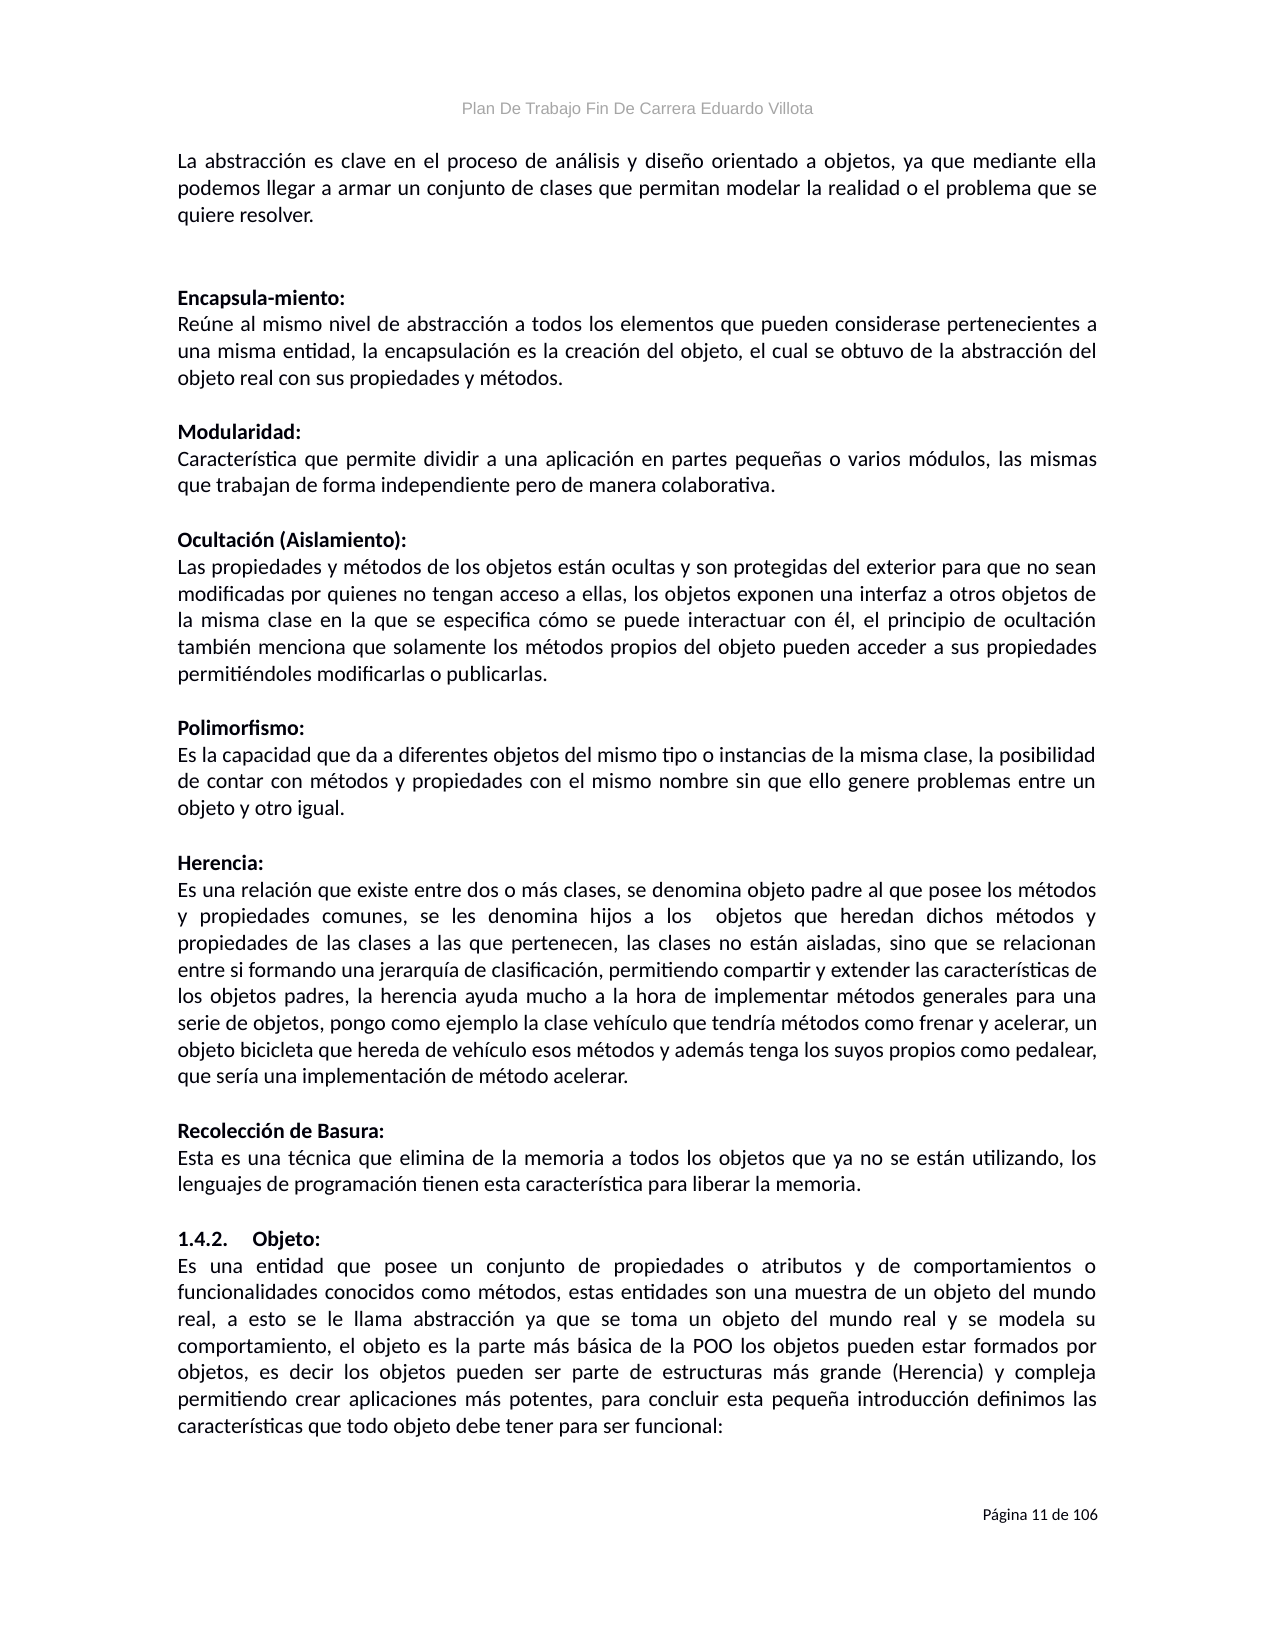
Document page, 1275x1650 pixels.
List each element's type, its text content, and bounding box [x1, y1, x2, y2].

text 1.4.2. Objeto: [177, 1225, 1098, 1252]
text Ocultación (Aislamiento): [177, 526, 1098, 553]
text Es una entidad que posee un conjunto de propiedades o atributos y de comportamientos o funcionalidades conocidos como métodos, estas entidades son una muestra de un objeto del mundo real, a esto se le llama abstracción ya que se toma un objeto del mundo real y se modela su comportamiento, el objeto es la parte más básica de la POO los objetos pueden estar formados por objetos, es decir los objetos pueden ser parte de estructuras más grande (Herencia) y compleja permitiendo crear aplicaciones más potentes, para concluir esta pequeña introducción definimos las características que todo objeto debe tener para ser funcional: [177, 1252, 1098, 1438]
text Herencia: [177, 849, 1098, 876]
text Encapsula-miento: [177, 284, 1098, 310]
text La abstracción es clave en el proceso de análisis y diseño orientado a objetos, ya que mediante ella podemos llegar a armar un conjunto de clases que permitan modelar la realidad o el problema que se quiere resolver. [177, 148, 1098, 228]
text Recolección de Basura: [177, 1117, 1098, 1144]
text Característica que permite dividir a una aplicación en partes pequeñas o varios módulos, las mismas que trabajan de forma independiente pero de manera colaborativa. [177, 445, 1098, 498]
text Modularidad: [177, 418, 1098, 445]
text Es la capacidad que da a diferentes objetos del mismo tipo o instancias de la misma clase, la posibilidad de contar con métodos y propiedades con el mismo nombre sin que ello genere problemas entre un objeto y otro igual. [177, 741, 1098, 821]
text Las propiedades y métodos de los objetos están ocultas y son protegidas del exterior para que no sean modificadas por quienes no tengan acceso a ellas, los objetos exponen una interfaz a otros objetos de la misma clase en la que se especifica cómo se puede interactuar con él, el principio de ocultación también menciona que solamente los métodos propios del objeto pueden acceder a sus propiedades permitiéndoles modificarlas o publicarlas. [177, 553, 1098, 686]
text Polimorfismo: [177, 714, 1098, 741]
text Es una relación que existe entre dos o más clases, se denomina objeto padre al que posee los métodos y propiedades comunes, se les denomina hijos a los objetos que heredan dichos métodos y propiedades de las clases a las que pertenecen, las clases no están aisladas, sino que se relacionan entre si formando una jerarquía de clasificación, permitiendo compartir y extender las características de los objetos padres, la herencia ayuda mucho a la hora de implementar métodos generales para una serie de objetos, pongo como ejemplo la clase vehículo que tendría métodos como frenar y acelerar, un objeto bicicleta que hereda de vehículo esos métodos y además tenga los suyos propios como pedalear, que sería una implementación de método acelerar. [177, 876, 1098, 1089]
text Reúne al mismo nivel de abstracción a todos los elementos que pueden considerase pertenecientes a una misma entidad, la encapsulación es la creación del objeto, el cual se obtuvo de la abstracción del objeto real con sus propiedades y métodos. [177, 310, 1098, 390]
text Esta es una técnica que elimina de la memoria a todos los objetos que ya no se están utilizando, los lenguajes de programación tienen esta característica para liberar la memoria. [177, 1144, 1098, 1197]
